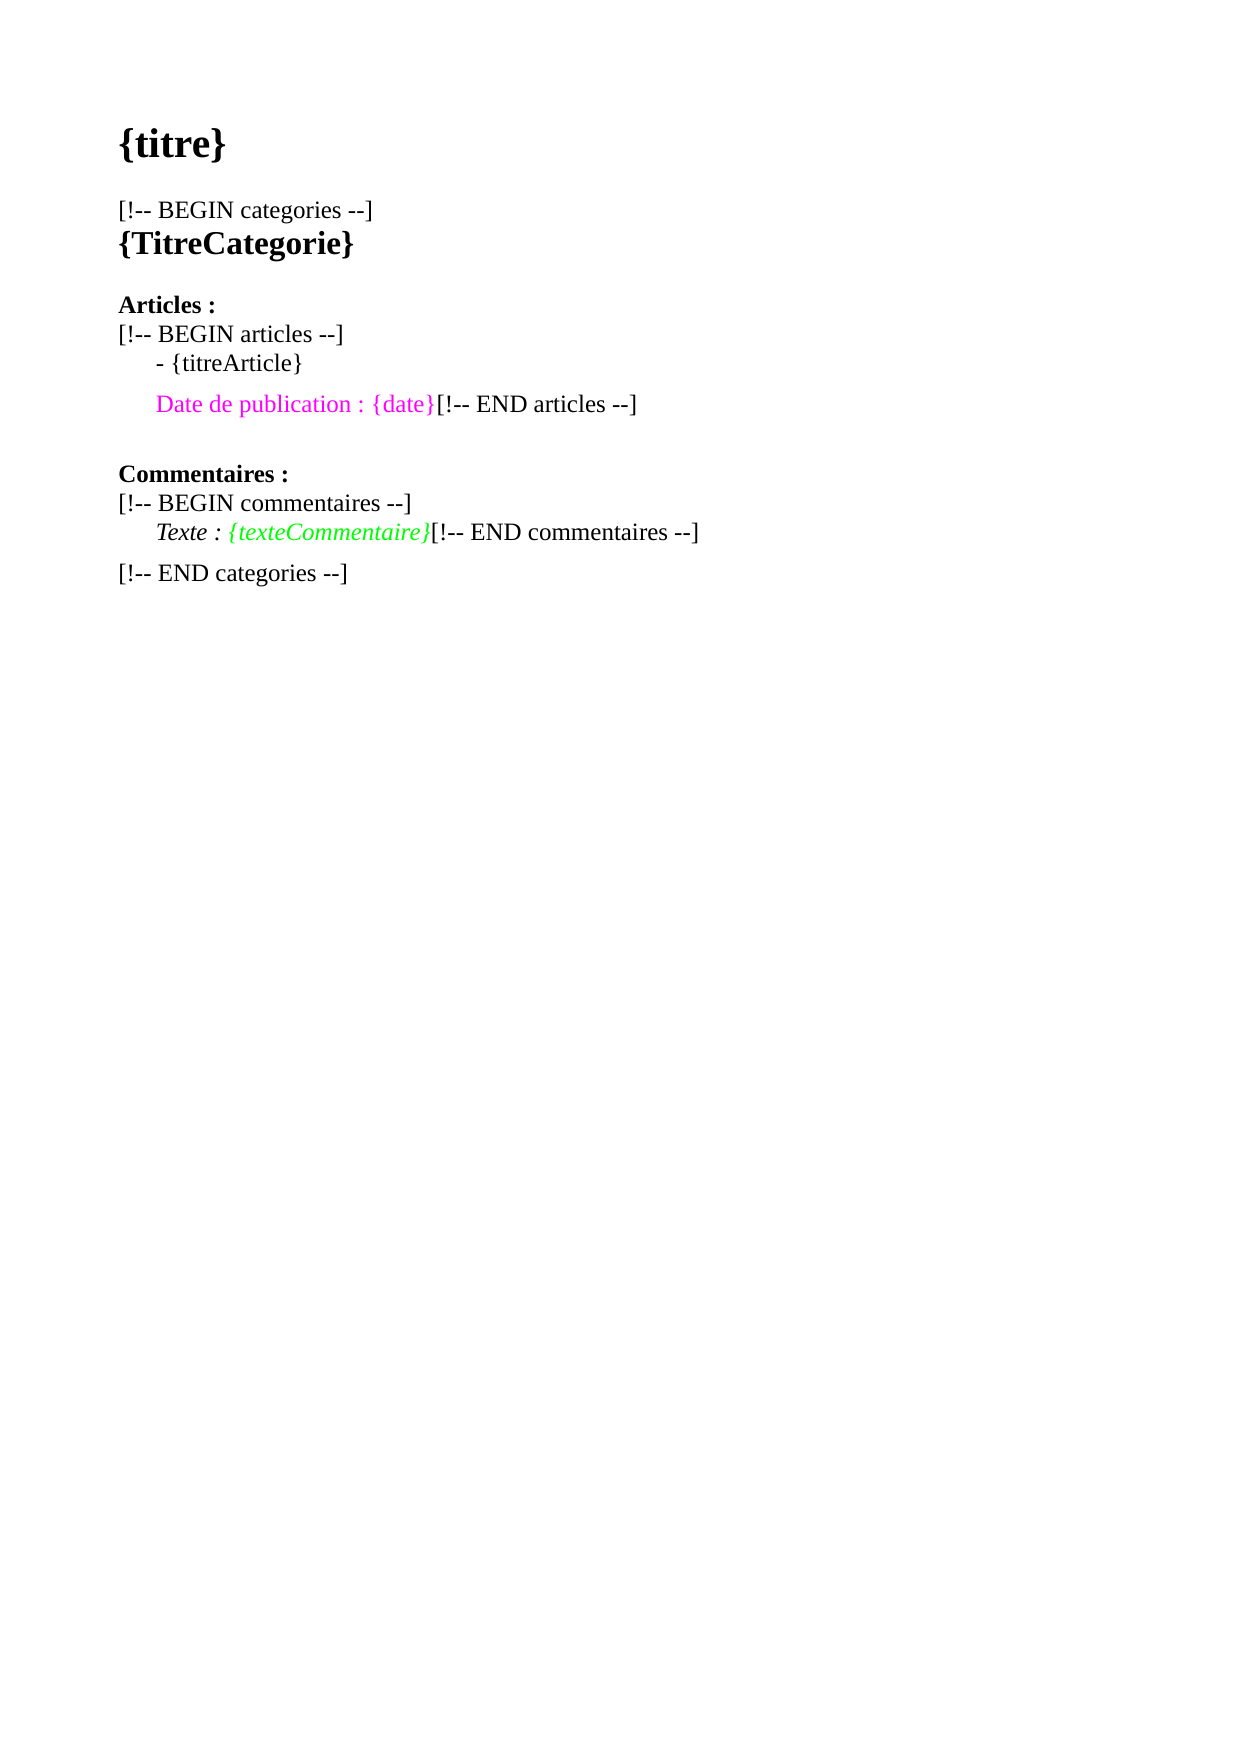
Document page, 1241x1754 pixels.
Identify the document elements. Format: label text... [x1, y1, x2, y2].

list Texte : {texteCommentaire}[!-- END commentaires --] [156, 517, 1122, 546]
text [!-- BEGIN articles --] [118, 319, 1122, 348]
text [!-- END categories --] [118, 558, 1122, 587]
list Date de publication : {date}[!-- END articles --] [156, 389, 1122, 418]
text {TitreCategorie} Articles : [118, 223, 1122, 319]
list - {titreArticle} [156, 348, 1122, 377]
text {titre} [118, 118, 1122, 166]
text Commentaires : [!-- BEGIN commentaires --] [118, 431, 1122, 517]
text [!-- BEGIN categories --] [118, 195, 1122, 223]
